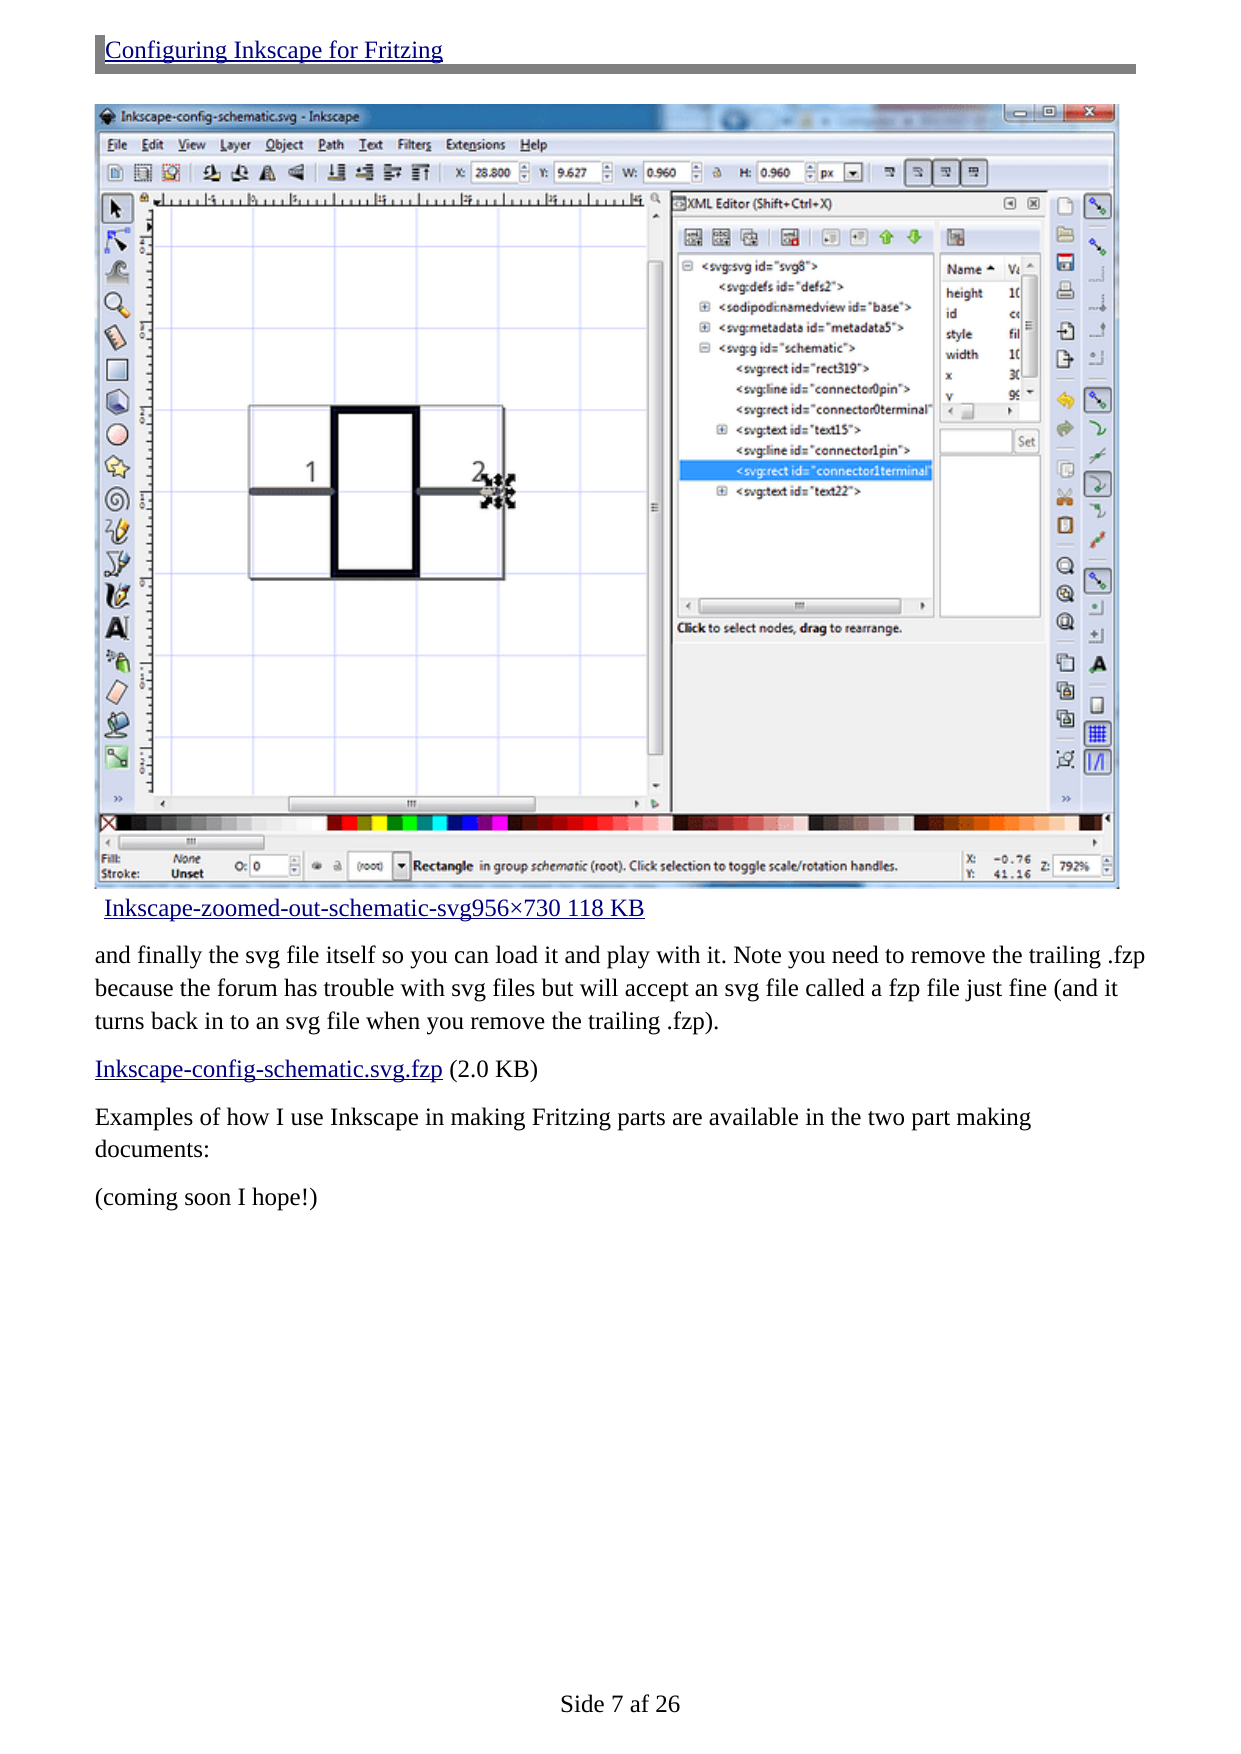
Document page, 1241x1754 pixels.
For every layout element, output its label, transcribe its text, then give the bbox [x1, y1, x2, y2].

text Inkscape-config-schematic.svg.fzp (2.0 KB) [94, 1054, 1146, 1083]
text Examples of how I use Inkscape in making Fritzing parts are available in the two part making documents: [94, 1102, 1146, 1163]
picture [94, 104, 1120, 889]
text Inkscape-zoomed-out-schematic-svg956×730 118 KB [104, 893, 1136, 921]
text and finally the svg file itself so you can load it and play with it. Note you need to remove the trailing .fzp because the forum has trouble with svg files but will accept an svg file called a fzp file just fine (and it turns back in to an svg file when you remove the trailing .fzp). [94, 940, 1146, 1035]
text (coming soon I hope!) [94, 1182, 1146, 1211]
